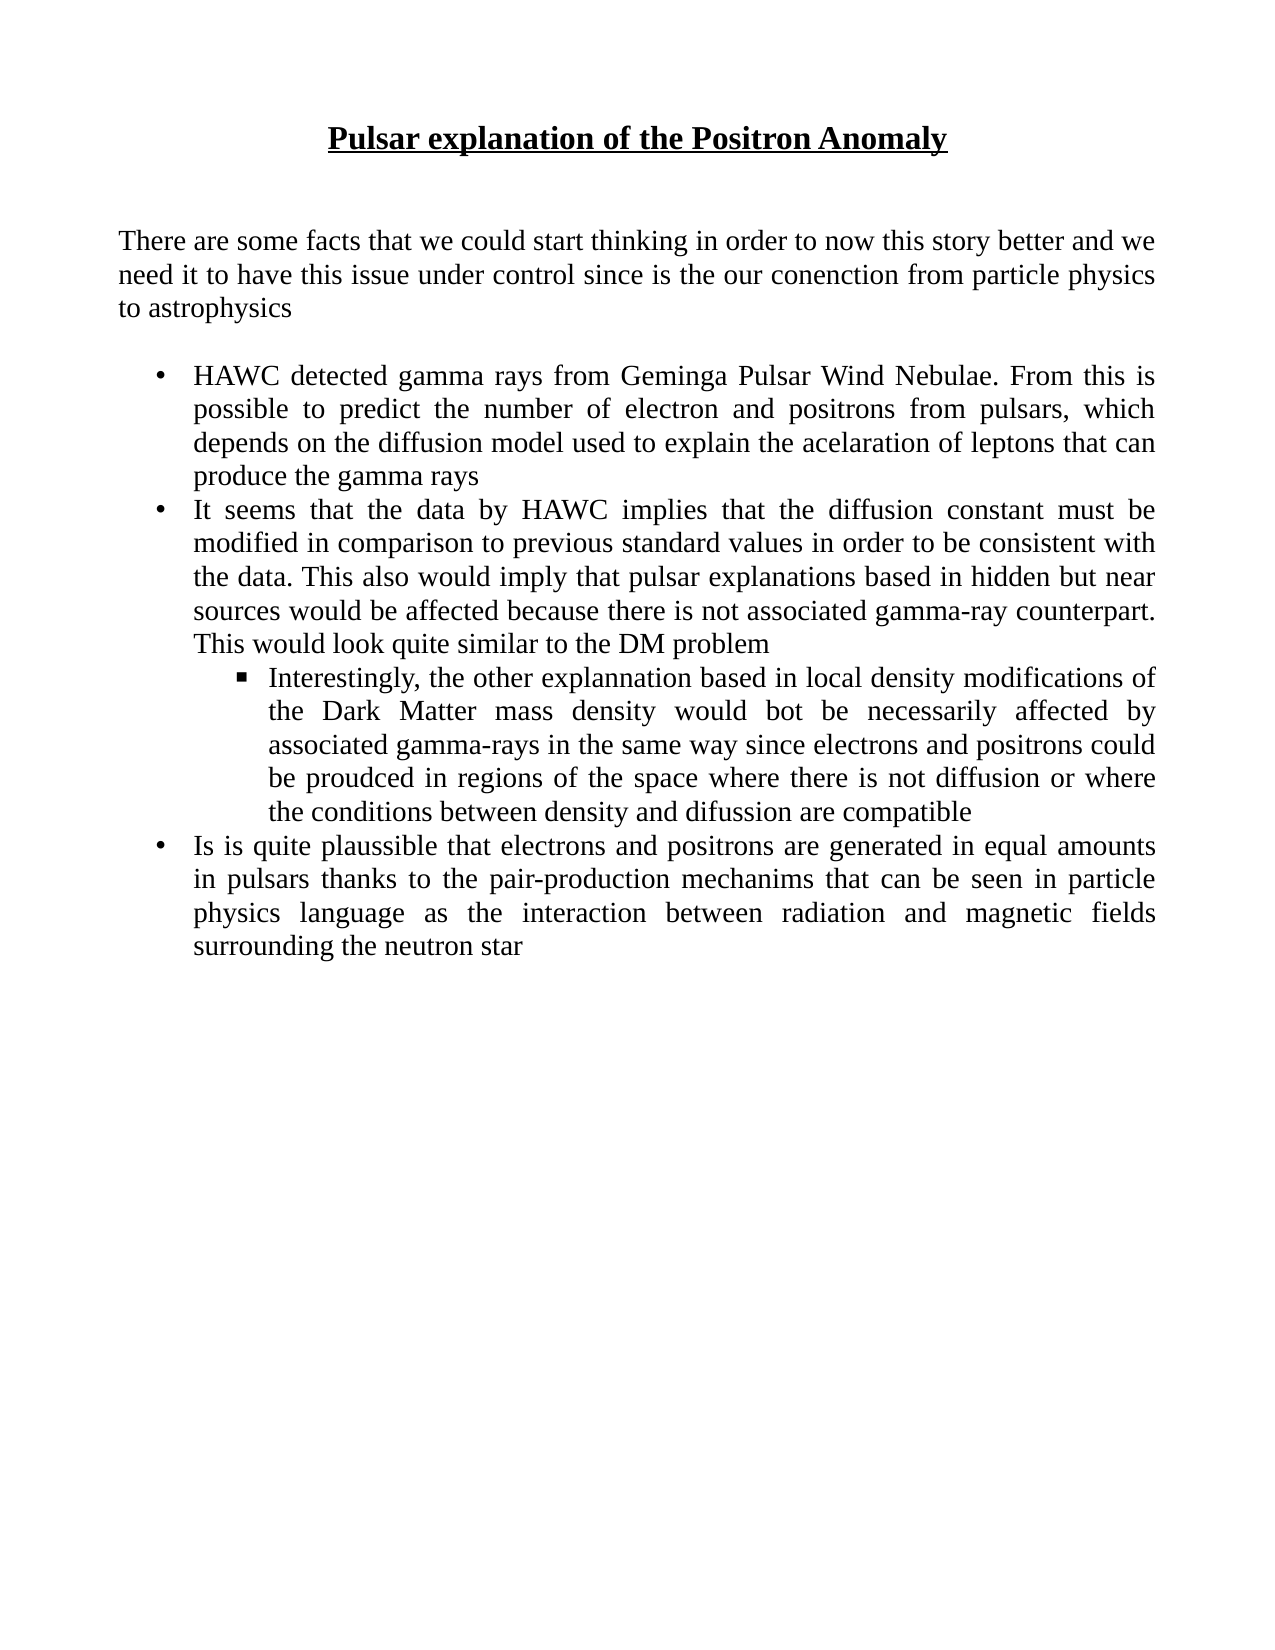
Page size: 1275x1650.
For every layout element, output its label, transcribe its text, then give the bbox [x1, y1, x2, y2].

list Interestingly, the other explannation based in local density modifications of the Dark Matter mass density would bot be necessarily affected by associated gamma-rays in the same way since electrons and positrons could be proudced in regions of the space where there is not diffusion or where the conditions between density and difussion are compatible [231, 660, 1157, 828]
list Is is quite plaussible that electrons and positrons are generated in equal amounts in pulsars thanks to the pair-production mechanims that can be seen in particle physics language as the interaction between radiation and magnetic fields surrounding the neutron star [156, 828, 1157, 962]
text Pulsar explanation of the Positron Anomaly [118, 118, 1157, 156]
list It seems that the data by HAWC implies that the diffusion constant must be modified in comparison to previous standard values in order to be consistent with the data. This also would imply that pulsar explanations based in hidden but near sources would be affected because there is not associated gamma-ray counterpart. This would look quite similar to the DM problem [156, 492, 1157, 660]
list HAWC detected gamma rays from Geminga Pulsar Wind Nebulae. From this is possible to predict the number of electron and positrons from pulsars, which depends on the diffusion model used to explain the acelaration of leptons that can produce the gamma rays [156, 358, 1157, 492]
text There are some facts that we could start thinking in order to now this story better and we need it to have this issue under control since is the our conenction from particle physics to astrophysics [118, 223, 1157, 324]
